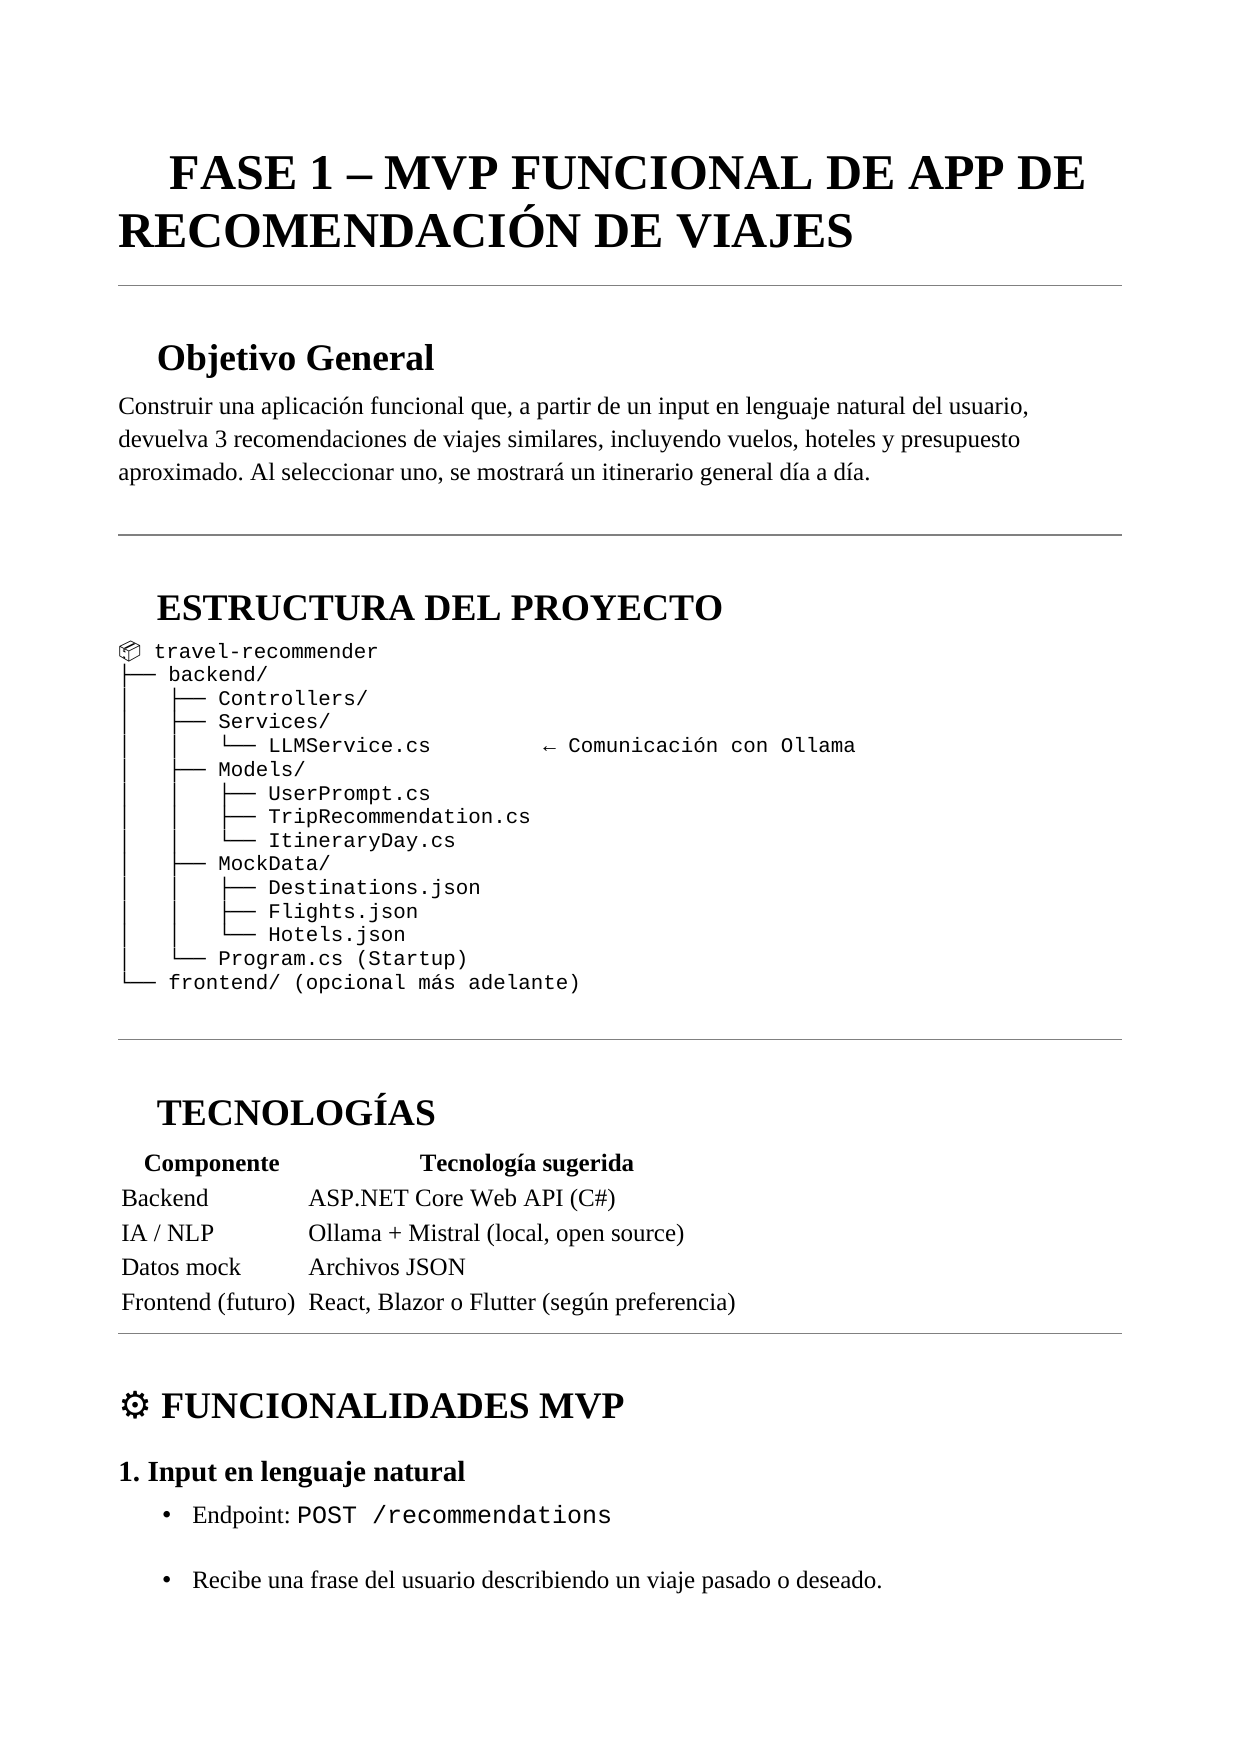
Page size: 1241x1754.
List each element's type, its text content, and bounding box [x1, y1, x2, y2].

list Endpoint: POST /recommendations [162, 1500, 1122, 1531]
text │ ├── Models/ [125, 759, 174, 782]
table_cell React, Blazor o Flutter (según preferencia) [305, 1284, 748, 1318]
text │ │ └── Hotels.json [118, 924, 1122, 948]
subtitle 🧱 ESTRUCTURA DEL PROYECTO [118, 585, 1122, 628]
text │ │ ├── UserPrompt.cs [118, 782, 1122, 806]
table_cell Archivos JSON [305, 1249, 748, 1284]
text │ │ ├── Flights.json [125, 901, 174, 924]
text │ │ └── ItineraryDay.cs [175, 830, 1122, 853]
subtitle ⚙️ FUNCIONALIDADES MVP [118, 1383, 1122, 1427]
table_header Tecnología sugerida [305, 1146, 748, 1180]
table_header Componente [118, 1146, 305, 1180]
table_cell IA / NLP [118, 1215, 305, 1249]
text │ ├── Controllers/ [125, 688, 174, 712]
text │ │ ├── Flights.json [225, 901, 1122, 924]
subtitle 🎯 Objetivo General [118, 336, 1122, 379]
text └── frontend/ (opcional más adelante) [118, 972, 1122, 995]
text │ │ └── ItineraryDay.cs [125, 830, 174, 853]
text Construir una aplicación funcional que, a partir de un input en lenguaje natural del usuario, devuelva 3 recomendaciones de viajes similares, incluyendo vuelos, hoteles y presupuesto aproximado. Al seleccionar uno, se mostrará un itinerario general día a día. [118, 391, 1122, 486]
table_cell Datos mock [118, 1249, 305, 1284]
table_cell Frontend (futuro) [118, 1284, 305, 1318]
text ├── backend/ [118, 664, 1122, 688]
text │ ├── Controllers/ [175, 688, 1122, 712]
text │ │ ├── Flights.json [175, 901, 224, 924]
text │ │ ├── Destinations.json [118, 877, 1122, 901]
text │ │ ├── TripRecommendation.cs [118, 806, 1122, 830]
text │ └── Program.cs (Startup) [118, 948, 1122, 972]
list Recibe una frase del usuario describiendo un viaje pasado o deseado. [162, 1565, 1122, 1593]
text │ │ └── LLMService.cs ← Comunicación con Ollama [118, 735, 1122, 759]
text │ ├── Models/ [175, 759, 1122, 782]
text 📦 travel-recommender [118, 641, 1122, 664]
text │ ├── Services/ [118, 712, 1122, 735]
subtitle 🚀 FASE 1 – MVP FUNCIONAL DE APP DE RECOMENDACIÓN DE VIAJES [118, 143, 1122, 258]
subtitle 🔌 TECNOLOGÍAS [118, 1090, 1122, 1133]
table_cell Ollama + Mistral (local, open source) [305, 1215, 748, 1249]
subtitle 1. Input en lenguaje natural [118, 1454, 1122, 1487]
text │ ├── MockData/ [118, 853, 1122, 877]
table_cell Backend [118, 1180, 305, 1215]
table_cell ASP.NET Core Web API (C#) [305, 1180, 748, 1215]
